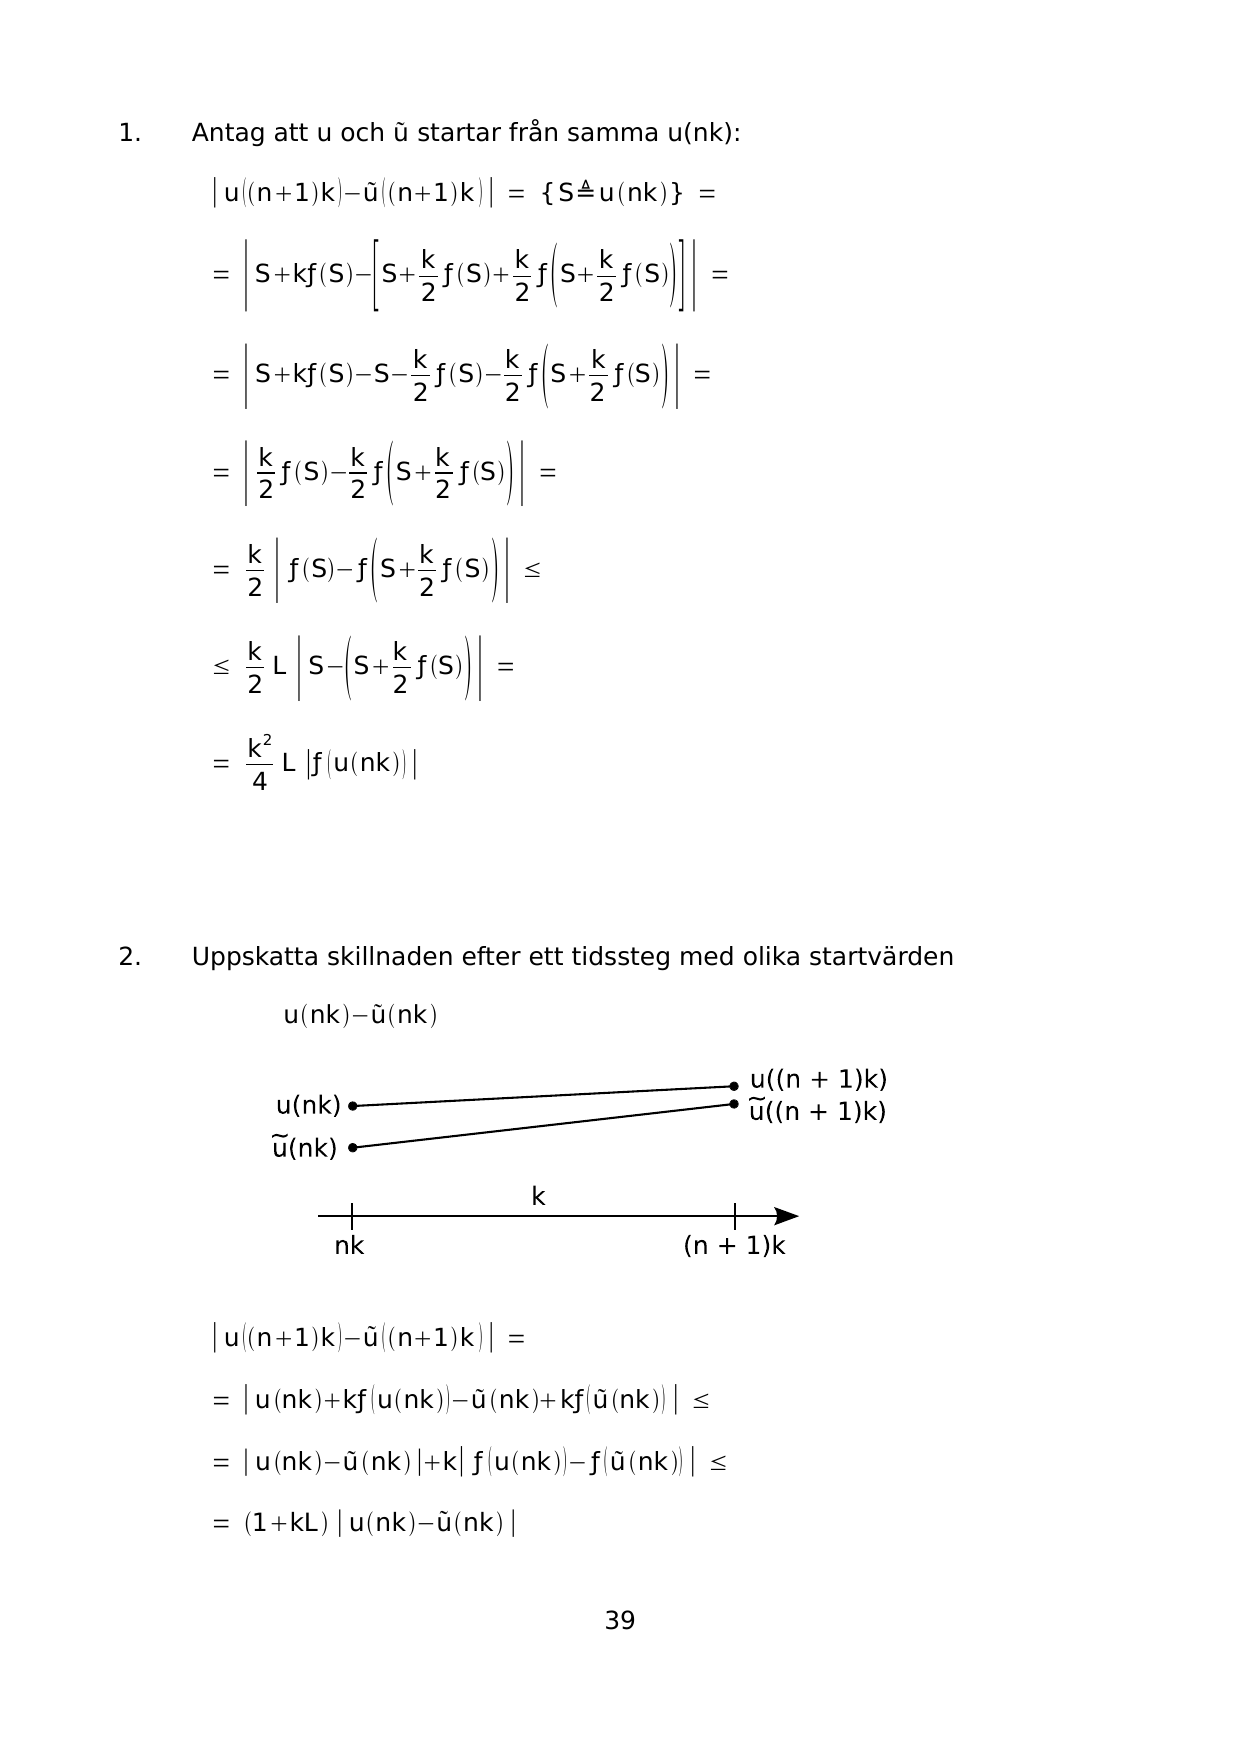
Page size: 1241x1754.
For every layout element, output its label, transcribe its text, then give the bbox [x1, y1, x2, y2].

text 2. Uppskatta skillnaden efter ett tidssteg med olika startvärden [118, 942, 1122, 971]
text 1. Antag att u och startar från samma u(nk): [118, 118, 1122, 147]
